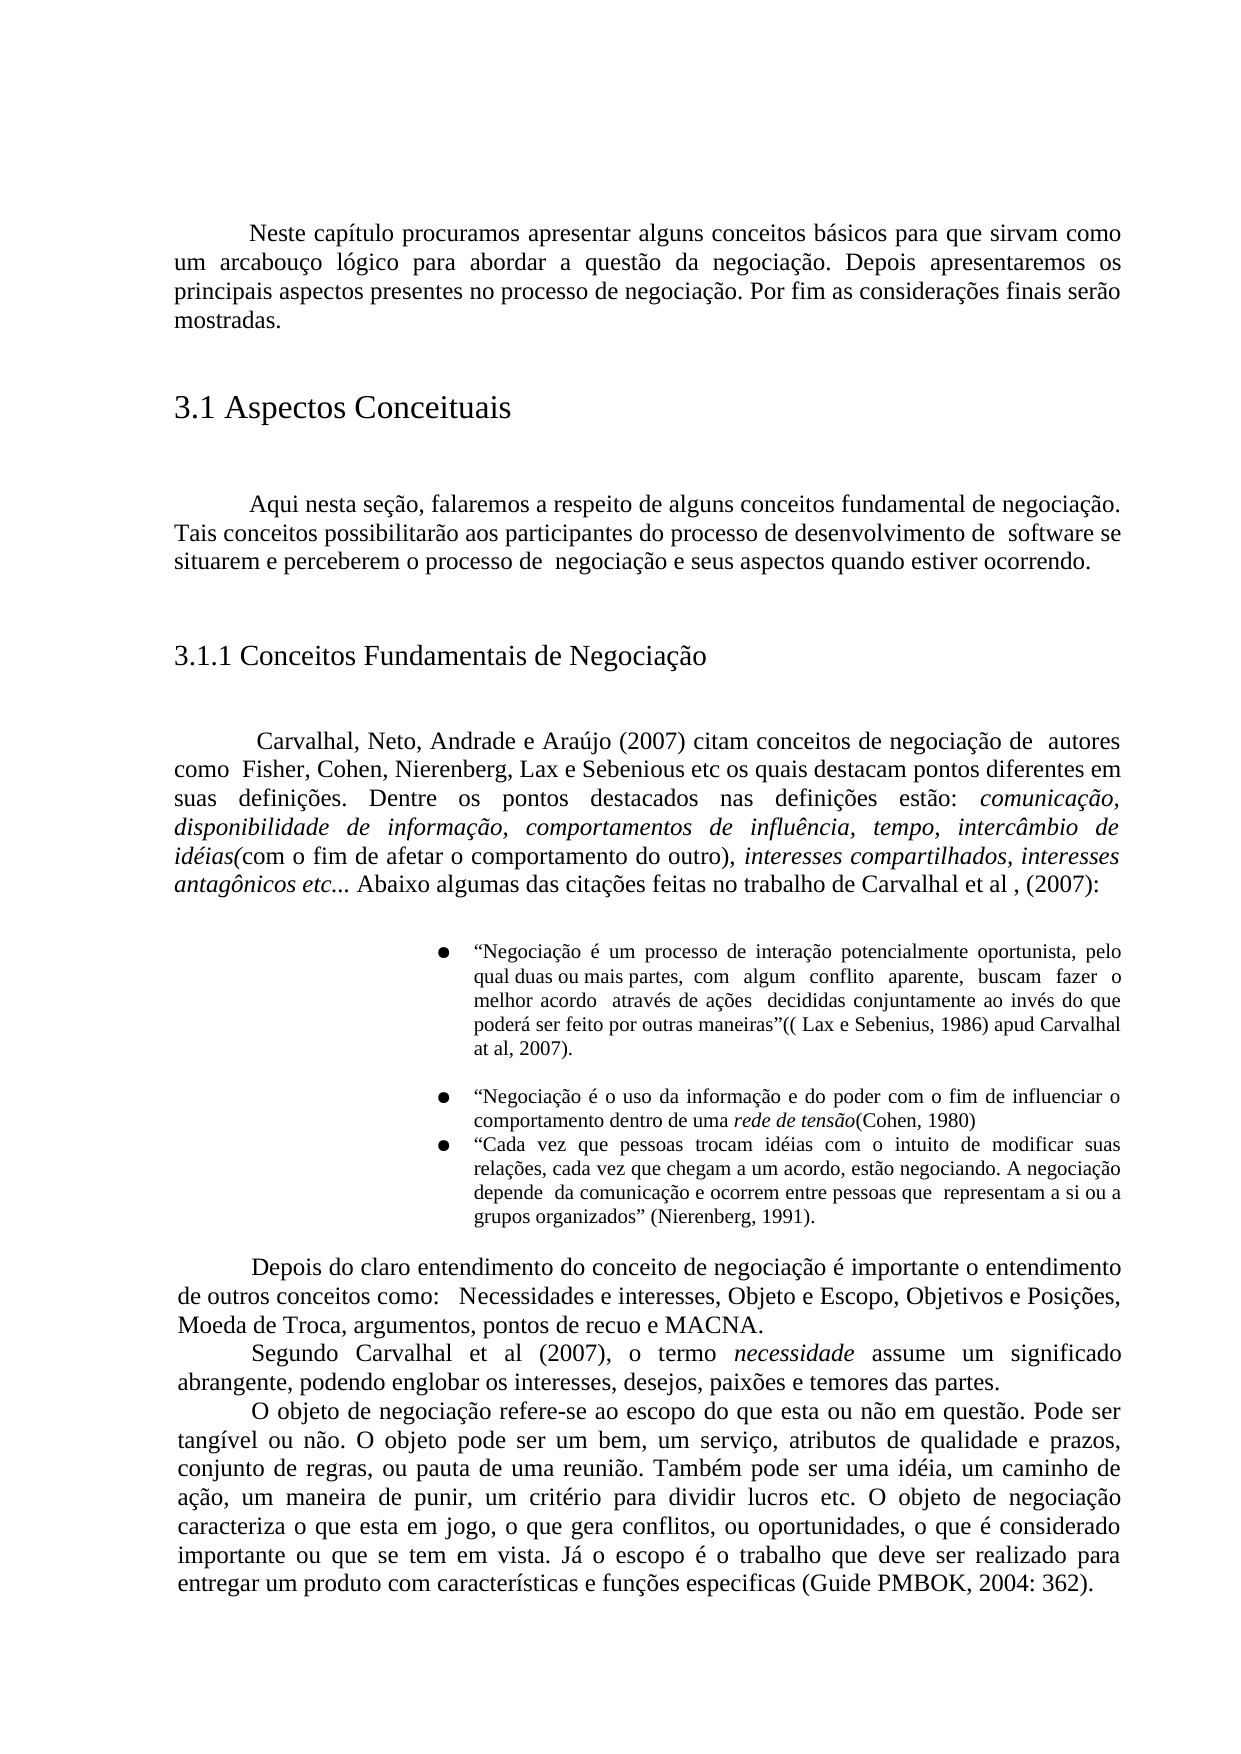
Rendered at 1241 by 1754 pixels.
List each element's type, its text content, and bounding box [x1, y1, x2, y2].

text Segundo Carvalhal et al (2007), o termo necessidade assume um significado abrangente, podendo englobar os interesses, desejos, paixões e temores das partes. [177, 1338, 1122, 1396]
list “Cada vez que pessoas trocam idéias com o intuito de modificar suas relações, cada vez que chegam a um acordo, estão negociando. A negociação depende da comunicação e ocorrem entre pessoas que representam a si ou a grupos organizados” (Nierenberg, 1991). [436, 1132, 1122, 1228]
text Neste capítulo procuramos apresentar alguns conceitos básicos para que sirvam como um arcabouço lógico para abordar a questão da negociação. Depois apresentaremos os principais aspectos presentes no processo de negociação. Por fim as considerações finais serão mostradas. [174, 218, 1122, 333]
text Carvalhal, Neto, Andrade e Araújo (2007) citam conceitos de negociação de autores como Fisher, Cohen, Nierenberg, Lax e Sebenious etc os quais destacam pontos diferentes em suas definições. Dentre os pontos destacados nas definições estão: comunicação, disponibilidade de informação, comportamentos de influência, tempo, intercâmbio de idéias(com o fim de afetar o comportamento do outro), interesses compartilhados, interesses antagônicos etc... Abaixo algumas das citações feitas no trabalho de Carvalhal et al , (2007): [174, 726, 1122, 898]
list “Negociação é o uso da informação e do poder com o fim de influenciar o comportamento dentro de uma rede de tensão(Cohen, 1980) [436, 1084, 1122, 1132]
text 3.1.1 Conceitos Fundamentais de Negociação [174, 638, 1122, 672]
text O objeto de negociação refere-se ao escopo do que esta ou não em questão. Pode ser tangível ou não. O objeto pode ser um bem, um serviço, atributos de qualidade e prazos, conjunto de regras, ou pauta de uma reunião. Também pode ser uma idéia, um caminho de ação, um maneira de punir, um critério para dividir lucros etc. O objeto de negociação caracteriza o que esta em jogo, o que gera conflitos, ou oportunidades, o que é considerado importante ou que se tem em vista. Já o escopo é o trabalho que deve ser realizado para entregar um produto com características e funções especificas (Guide PMBOK, 2004: 362). [177, 1396, 1122, 1597]
list “Negociação é um processo de interação potencialmente oportunista, pelo qual duas ou mais partes, com algum conflito aparente, buscam fazer o melhor acordo através de ações decididas conjuntamente ao invés do que poderá ser feito por outras maneiras”(( Lax e Sebenius, 1986) apud Carvalhal at al, 2007). [436, 939, 1122, 1060]
text Depois do claro entendimento do conceito de negociação é importante o entendimento de outros conceitos como: Necessidades e interesses, Objeto e Escopo, Objetivos e Posições, Moeda de Troca, argumentos, pontos de recuo e MACNA. [177, 1252, 1122, 1338]
text 3.1 Aspectos Conceituais [174, 387, 1122, 426]
text Aqui nesta seção, falaremos a respeito de alguns conceitos fundamental de negociação. Tais conceitos possibilitarão aos participantes do processo de desenvolvimento de software se situarem e perceberem o processo de negociação e seus aspectos quando estiver ocorrendo. [174, 489, 1122, 575]
